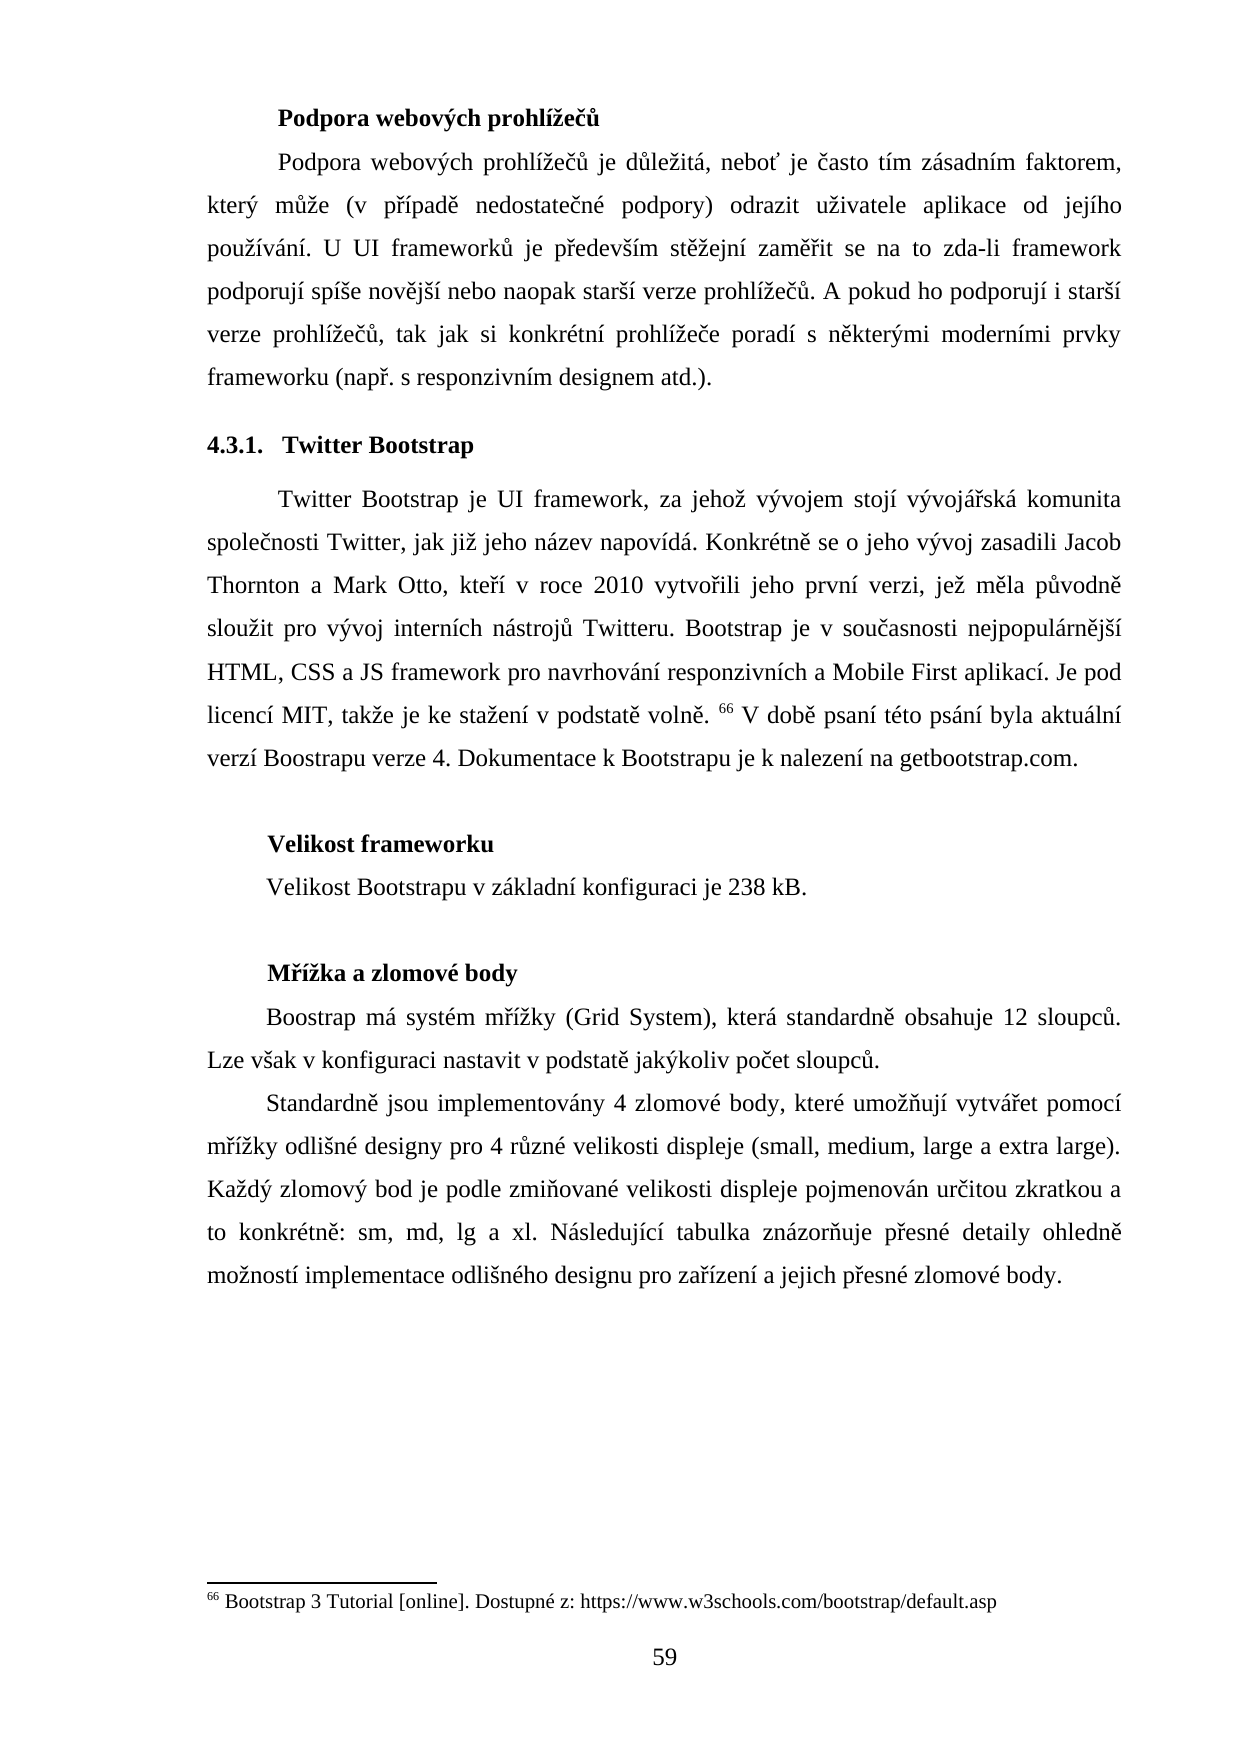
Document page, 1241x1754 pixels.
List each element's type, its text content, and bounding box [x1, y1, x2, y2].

text Standardně jsou implementovány 4 zlomové body, které umožňují vytvářet pomocí mřížky odlišné designy pro 4 různé velikosti displeje (small, medium, large a extra large). Každý zlomový bod je podle zmiňované velikosti displeje pojmenován určitou zkratkou a to konkrétně: sm, md, lg a xl. Následující tabulka znázorňuje přesné detaily ohledně možností implementace odlišného designu pro zařízení a jejich přesné zlomové body. [207, 1088, 1122, 1289]
text Boostrap má systém mřížky (Grid System), která standardně obsahuje 12 sloupců. Lze však v konfiguraci nastavit v podstatě jakýkoliv počet sloupců. [207, 1002, 1122, 1073]
text Podpora webových prohlížečů je důležitá, neboť je často tím zásadním faktorem, který může (v případě nedostatečné podpory) odrazit uživatele aplikace od jejího používání. U UI frameworků je především stěžejní zaměřit se na to zda-li framework podporují spíše novější nebo naopak starší verze prohlížečů. A pokud ho podporují i starší verze prohlížečů, tak jak si konkrétní prohlížeče poradí s některými moderními prvky frameworku (např. s responzivním designem atd.). [207, 147, 1122, 391]
list Bootstrap 3 Tutorial [online]. Dostupné z: https://www.w3schools.com/bootstrap/default.asp [207, 1589, 1122, 1613]
text Velikost frameworku [267, 829, 1122, 858]
text Velikost Bootstrapu v základní konfiguraci je 238 kB. [207, 872, 1122, 901]
subtitle Twitter Bootstrap [207, 430, 1122, 459]
text Mřížka a zlomové body [267, 958, 1122, 987]
text Podpora webových prohlížečů [207, 103, 1122, 132]
text Twitter Bootstrap je UI framework, za jehož vývojem stojí vývojářská komunita společnosti Twitter, jak již jeho název napovídá. Konkrétně se o jeho vývoj zasadili Jacob Thornton a Mark Otto, kteří v roce 2010 vytvořili jeho první verzi, jež měla původně sloužit pro vývoj interních nástrojů Twitteru. Bootstrap je v současnosti nejpopulárnější HTML, CSS a JS framework pro navrhování responzivních a Mobile First aplikací. Je pod licencí MIT, takže je ke stažení v podstatě volně. V době psaní této psání byla aktuální verzí Boostrapu verze 4. Dokumentace k Bootstrapu je k nalezení na getbootstrap.com. [207, 484, 1122, 772]
